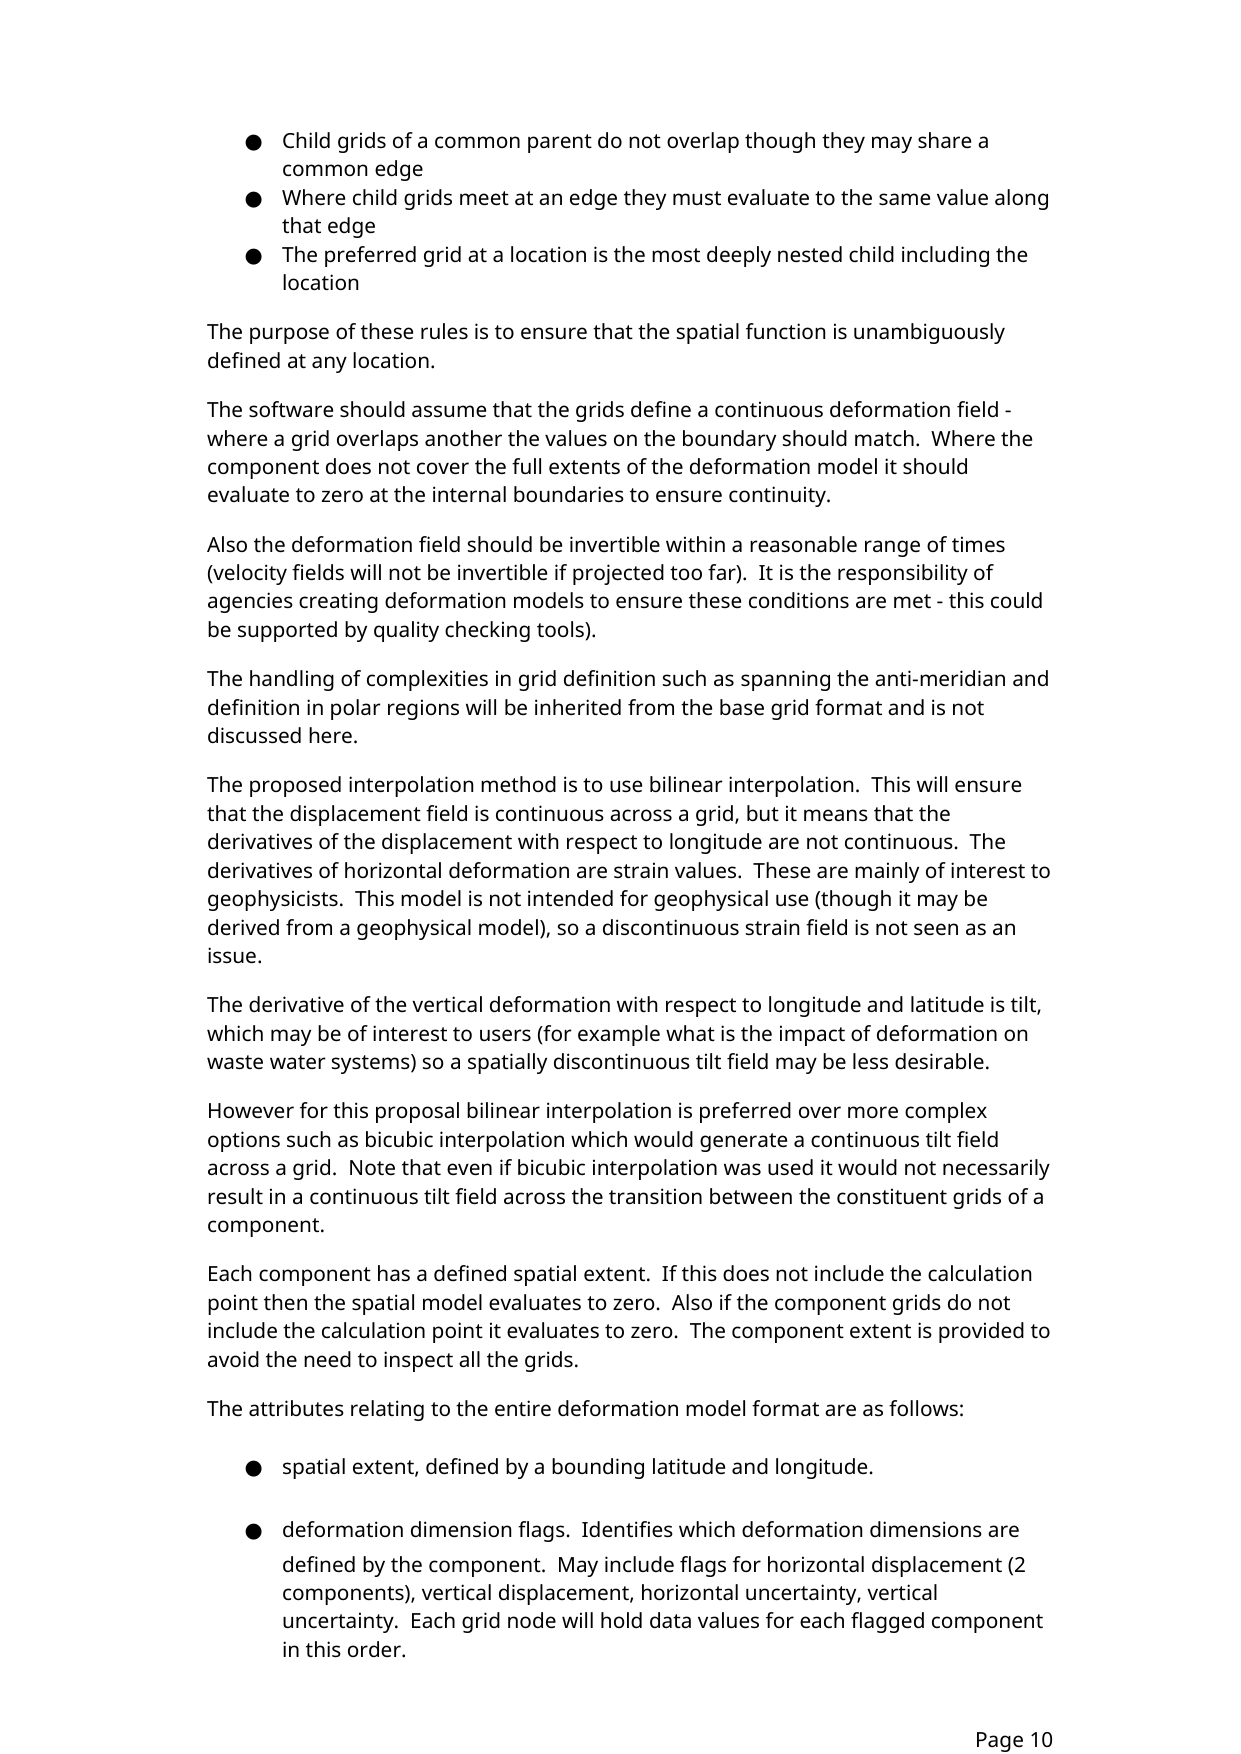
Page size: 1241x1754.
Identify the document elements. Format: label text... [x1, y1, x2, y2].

text The proposed interpolation method is to use bilinear interpolation. This will ensure that the displacement field is continuous across a grid, but it means that the derivatives of the displacement with respect to longitude are not continuous. The derivatives of horizontal deformation are strain values. These are mainly of interest to geophysicists. This model is not intended for geophysical use (though it may be derived from a geophysical model), so a discontinuous strain field is not seen as an issue. [207, 771, 1053, 969]
list Child grids of a common parent do not overlap though they may share a common edge [244, 126, 1053, 183]
list Where child grids meet at an edge they must evaluate to the same value along that edge [244, 183, 1053, 240]
list deformation dimension flags. Identifies which deformation dimensions are defined by the component. May include flags for horizontal displacement (2 components), vertical displacement, horizontal uncertainty, vertical uncertainty. Each grid node will hold data values for each flagged component in this order. [244, 1507, 1053, 1663]
text The attributes relating to the entire deformation model format are as follows: [207, 1394, 1053, 1423]
text However for this proposal bilinear interpolation is preferred over more complex options such as bicubic interpolation which would generate a continuous tilt field across a grid. Note that even if bicubic interpolation was used it would not necessarily result in a continuous tilt field across the transition between the constituent grids of a component. [207, 1097, 1053, 1239]
text The derivative of the vertical deformation with respect to longitude and latitude is tilt, which may be of interest to users (for example what is the impact of deformation on waste water systems) so a spatially discontinuous tilt field may be less desirable. [207, 990, 1053, 1076]
text Each component has a defined spatial extent. If this does not include the calculation point then the spatial model evaluates to zero. Also if the component grids do not include the calculation point it evaluates to zero. The component extent is provided to avoid the need to inspect all the grids. [207, 1259, 1053, 1373]
text The handling of complexities in grid definition such as spanning the anti-meridian and definition in polar regions will be inherited from the base grid format and is not discussed here. [207, 664, 1053, 750]
text Also the deformation field should be invertible within a reasonable range of times (velocity fields will not be invertible if projected too far). It is the responsibility of agencies creating deformation models to ensure these conditions are met - this could be supported by quality checking tools). [207, 530, 1053, 643]
text The software should assume that the grids define a continuous deformation field - where a grid overlaps another the values on the boundary should match. Where the component does not cover the full extents of the deformation model it should evaluate to zero at the internal boundaries to ensure continuity. [207, 395, 1053, 509]
text The purpose of these rules is to ensure that the spatial function is unambiguously defined at any location. [207, 317, 1053, 374]
list The preferred grid at a location is the most deeply nested child including the location [244, 240, 1053, 297]
list spatial extent, defined by a bounding latitude and longitude. [244, 1443, 1053, 1486]
